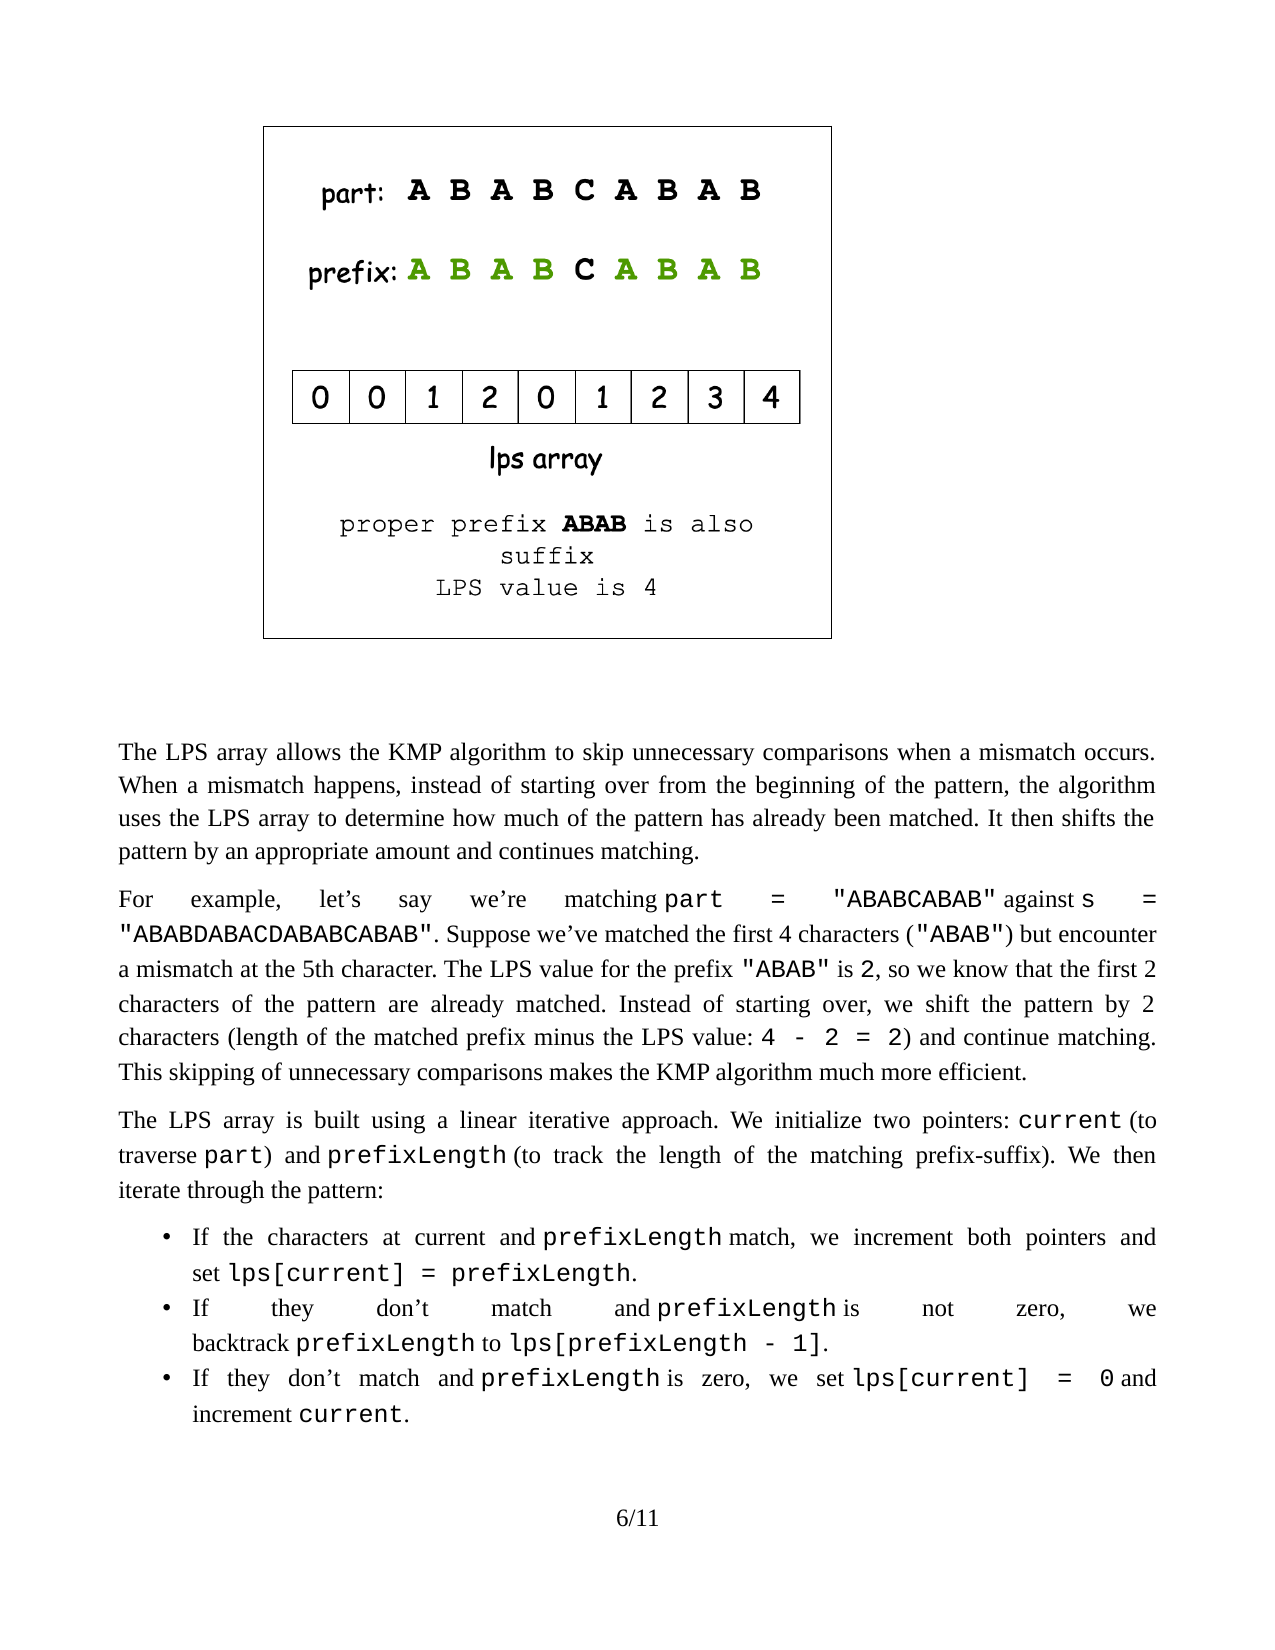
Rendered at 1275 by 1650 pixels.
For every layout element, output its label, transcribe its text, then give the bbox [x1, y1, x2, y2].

picture [266, 128, 828, 636]
list If the characters at current and prefixLength match, we increment both pointers and set lps[current] = prefixLength. [162, 1222, 1157, 1288]
subtitle The LPS array allows the KMP algorithm to skip unnecessary comparisons when a mismatch occurs. When a mismatch happens, instead of starting over from the beginning of the pattern, the algorithm uses the LPS array to determine how much of the pattern has already been matched. It then shifts the pattern by an appropriate amount and continues matching. [118, 737, 1157, 865]
text For example, let’s say we’re matching part = "ABABCABAB" against s = "ABABDABACDABABCABAB". Suppose we’ve matched the first 4 characters ("ABAB") but encounter a mismatch at the 5th character. The LPS value for the prefix "ABAB" is 2, so we know that the first 2 characters of the pattern are already matched. Instead of starting over, we shift the pattern by 2 characters (length of the matched prefix minus the LPS value: 4 - 2 = 2) and continue matching. This skipping of unnecessary comparisons makes the KMP algorithm much more efficient. [118, 884, 1157, 1086]
text The LPS array is built using a linear iterative approach. We initialize two pointers: current (to traverse part) and prefixLength (to track the length of the matching prefix-suffix). We then iterate through the pattern: [118, 1105, 1157, 1204]
list If they don’t match and prefixLength is not zero, we backtrack prefixLength to lps[prefixLength - 1]. [162, 1293, 1157, 1359]
list If they don’t match and prefixLength is zero, we set lps[current] = 0 and increment current. [162, 1363, 1157, 1429]
